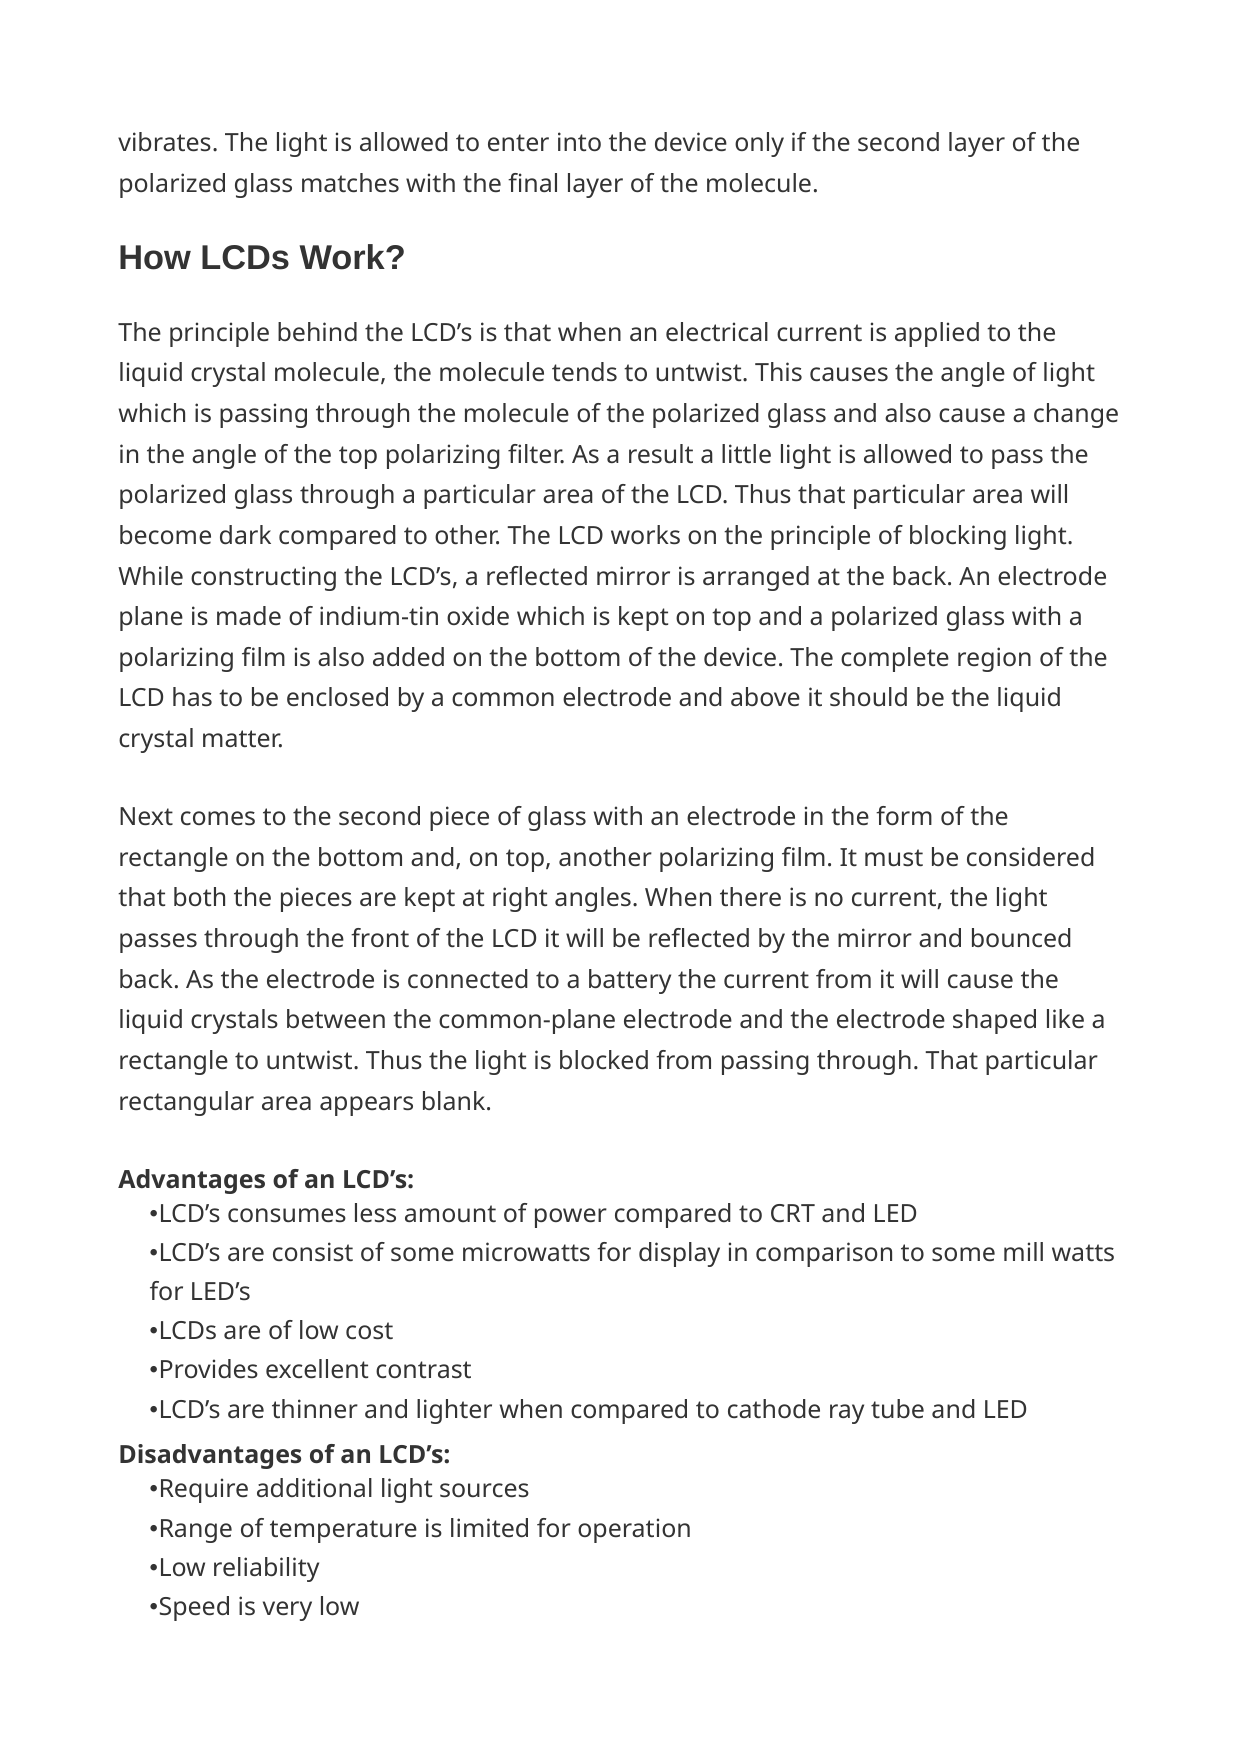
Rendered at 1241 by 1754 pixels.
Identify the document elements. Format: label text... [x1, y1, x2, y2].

list LCDs are of low cost [118, 1313, 1122, 1347]
list Speed is very low [118, 1588, 1122, 1623]
text The principle behind the LCD’s is that when an electrical current is applied to the liquid crystal molecule, the molecule tends to untwist. This causes the angle of light which is passing through the molecule of the polarized glass and also cause a change in the angle of the top polarizing filter. As a result a little light is allowed to pass the polarized glass through a particular area of the LCD. Thus that particular area will become dark compared to other. The LCD works on the principle of blocking light. While constructing the LCD’s, a reflected mirror is arranged at the back. An electrode plane is made of indium-tin oxide which is kept on top and a polarized glass with a polarizing film is also added on the bottom of the device. The complete region of the LCD has to be enclosed by a common electrode and above it should be the liquid crystal matter. [118, 308, 1122, 755]
list LCD’s are thinner and lighter when compared to cathode ray tube and LED [118, 1391, 1122, 1425]
list Provides excellent contrast [118, 1352, 1122, 1386]
list Range of temperature is limited for operation [118, 1510, 1122, 1544]
text Disadvantages of an LCD’s: [118, 1430, 1122, 1471]
list Low reliability [118, 1549, 1122, 1583]
subtitle How LCDs Work? [118, 237, 1122, 276]
list LCD’s are consist of some microwatts for display in comparison to some mill watts for LED’s [118, 1234, 1122, 1308]
text Next comes to the second piece of glass with an electrode in the form of the rectangle on the bottom and, on top, another polarizing film. It must be considered that both the pieces are kept at right angles. When there is no current, the light passes through the front of the LCD it will be reflected by the mirror and bounced back. As the electrode is connected to a battery the current from it will cause the liquid crystals between the common-plane electrode and the electrode shaped like a rectangle to untwist. Thus the light is blocked from passing through. That particular rectangular area appears blank. [118, 792, 1122, 1117]
list LCD’s consumes less amount of power compared to CRT and LED [118, 1195, 1122, 1229]
list Require additional light sources [118, 1471, 1122, 1505]
text Advantages of an LCD’s: [118, 1155, 1122, 1195]
text vibrates. The light is allowed to enter into the device only if the second layer of the polarized glass matches with the final layer of the molecule. [118, 118, 1122, 199]
